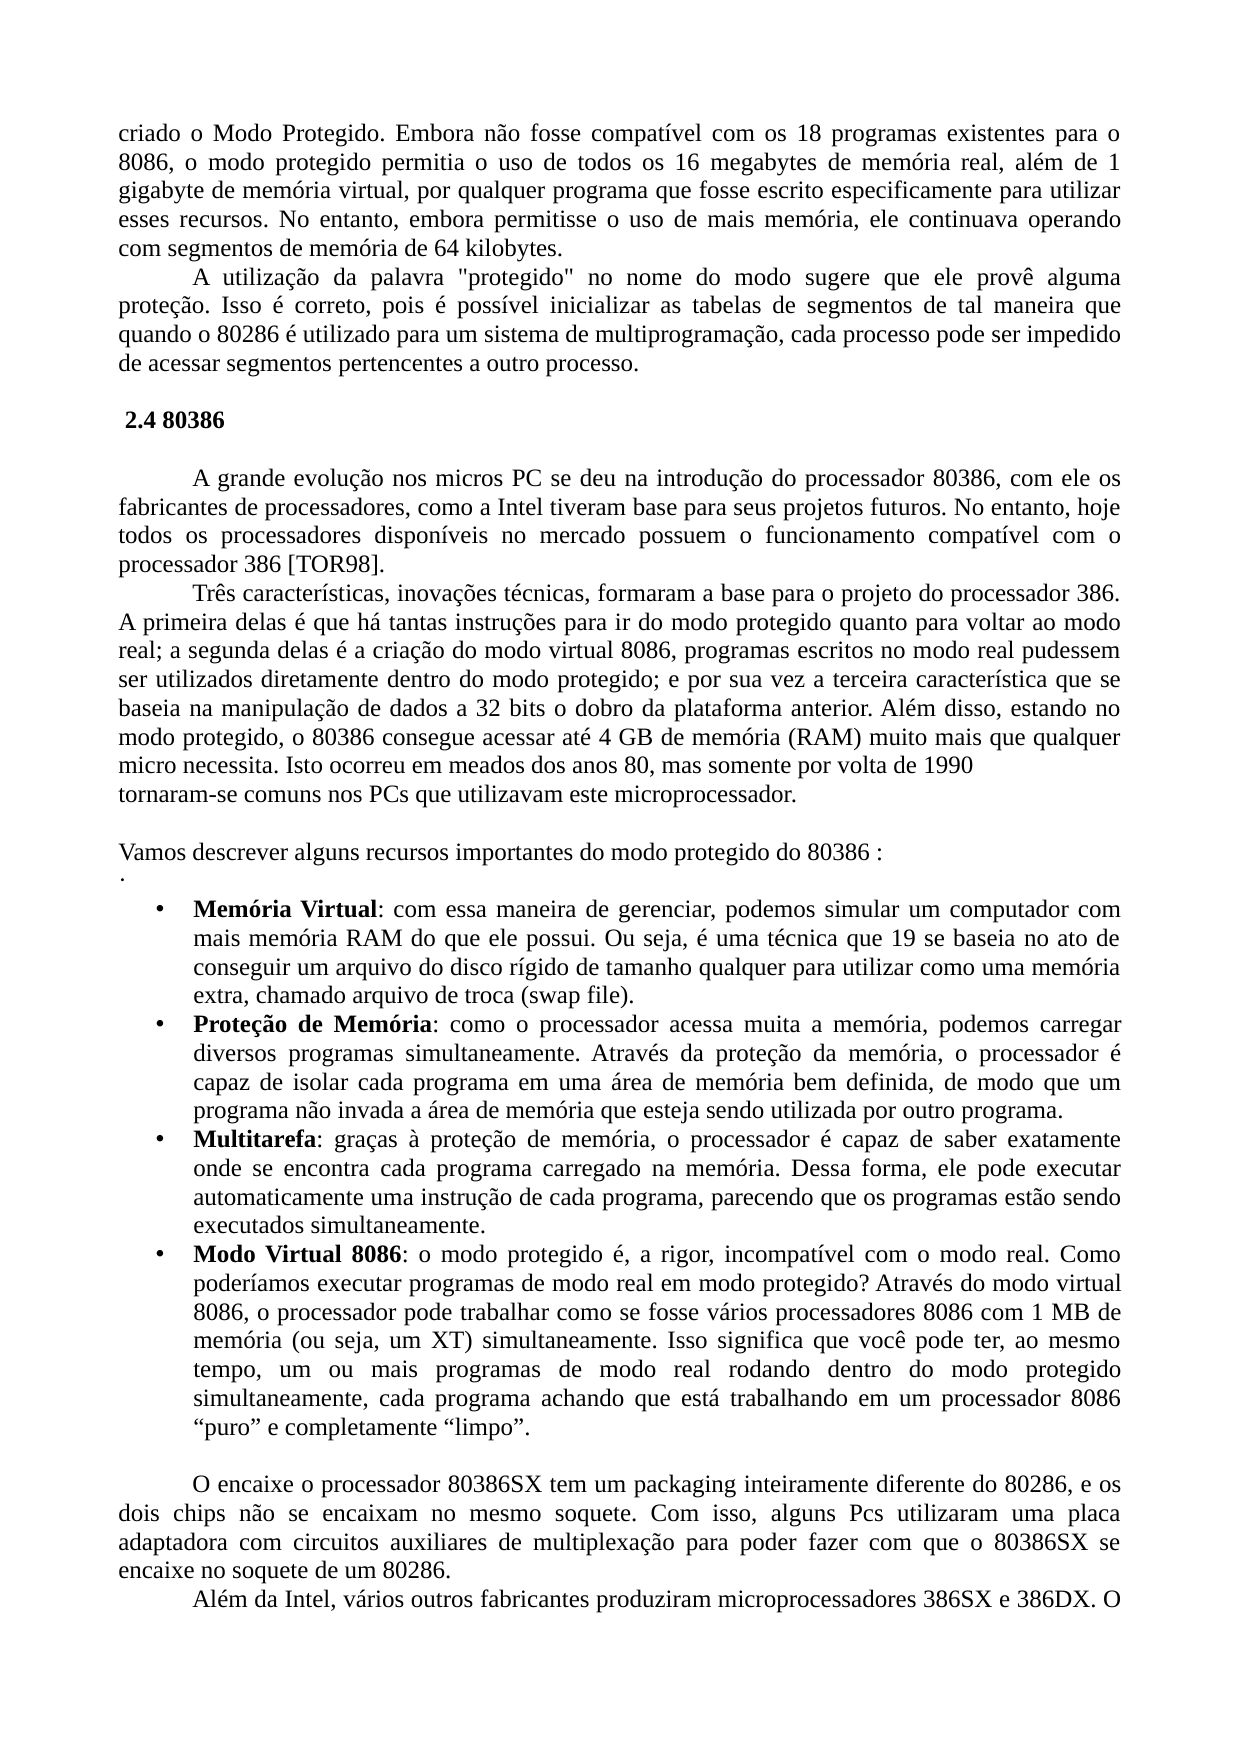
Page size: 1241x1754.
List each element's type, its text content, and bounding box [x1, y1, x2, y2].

list Proteção de Memória: como o processador acessa muita a memória, podemos carregar diversos programas simultaneamente. Através da proteção da memória, o processador é capaz de isolar cada programa em uma área de memória bem definida, de modo que um programa não invada a área de memória que esteja sendo utilizada por outro programa. [156, 1009, 1122, 1124]
text O encaixe o processador 80386SX tem um packaging inteiramente diferente do 80286, e os dois chips não se encaixam no mesmo soquete. Com isso, alguns Pcs utilizaram uma placa adaptadora com circuitos auxiliares de multiplexação para poder fazer com que o 80386SX se encaixe no soquete de um 80286. [118, 1469, 1122, 1584]
list 80386 [124, 406, 1122, 434]
text Vamos descrever alguns recursos importantes do modo protegido do 80386 : [118, 837, 1122, 866]
text Além da Intel, vários outros fabricantes produziram microprocessadores 386SX e 386DX. O [118, 1584, 1122, 1613]
text tornaram-se comuns nos PCs que utilizavam este microprocessador. [118, 779, 1122, 808]
text criado o Modo Protegido. Embora não fosse compatível com os 18 programas existentes para o 8086, o modo protegido permitia o uso de todos os 16 megabytes de memória real, além de 1 gigabyte de memória virtual, por qualquer programa que fosse escrito especificamente para utilizar esses recursos. No entanto, embora permitisse o uso de mais memória, ele continuava operando com segmentos de memória de 64 kilobytes. [118, 118, 1122, 262]
text A utilização da palavra "protegido" no nome do modo sugere que ele provê alguma proteção. Isso é correto, pois é possível inicializar as tabelas de segmentos de tal maneira que quando o 80286 é utilizado para um sistema de multiprogramação, cada processo pode ser impedido de acessar segmentos pertencentes a outro processo. [118, 262, 1122, 377]
list Modo Virtual 8086: o modo protegido é, a rigor, incompatível com o modo real. Como poderíamos executar programas de modo real em modo protegido? Através do modo virtual 8086, o processador pode trabalhar como se fosse vários processadores 8086 com 1 MB de memória (ou seja, um XT) simultaneamente. Isso significa que você pode ter, ao mesmo tempo, um ou mais programas de modo real rodando dentro do modo protegido simultaneamente, cada programa achando que está trabalhando em um processador 8086 “puro” e completamente “limpo”. [156, 1239, 1122, 1441]
list Memória Virtual: com essa maneira de gerenciar, podemos simular um computador com mais memória RAM do que ele possui. Ou seja, é uma técnica que 19 se baseia no ato de conseguir um arquivo do disco rígido de tamanho qualquer para utilizar como uma memória extra, chamado arquivo de troca (swap file). [156, 894, 1122, 1009]
text Três características, inovações técnicas, formaram a base para o projeto do processador 386. A primeira delas é que há tantas instruções para ir do modo protegido quanto para voltar ao modo real; a segunda delas é a criação do modo virtual 8086, programas escritos no modo real pudessem ser utilizados diretamente dentro do modo protegido; e por sua vez a terceira característica que se baseia na manipulação de dados a 32 bits o dobro da plataforma anterior. Além disso, estando no modo protegido, o 80386 consegue acessar até 4 GB de memória (RAM) muito mais que qualquer micro necessita. Isto ocorreu em meados dos anos 80, mas somente por volta de 1990 [118, 578, 1122, 779]
list Multitarefa: graças à proteção de memória, o processador é capaz de saber exatamente onde se encontra cada programa carregado na memória. Dessa forma, ele pode executar automaticamente uma instrução de cada programa, parecendo que os programas estão sendo executados simultaneamente. [156, 1124, 1122, 1239]
text A grande evolução nos micros PC se deu na introdução do processador 80386, com ele os fabricantes de processadores, como a Intel tiveram base para seus projetos futuros. No entanto, hoje todos os processadores disponíveis no mercado possuem o funcionamento compatível com o processador 386 [TOR98]. [118, 463, 1122, 578]
text · [118, 866, 1122, 894]
